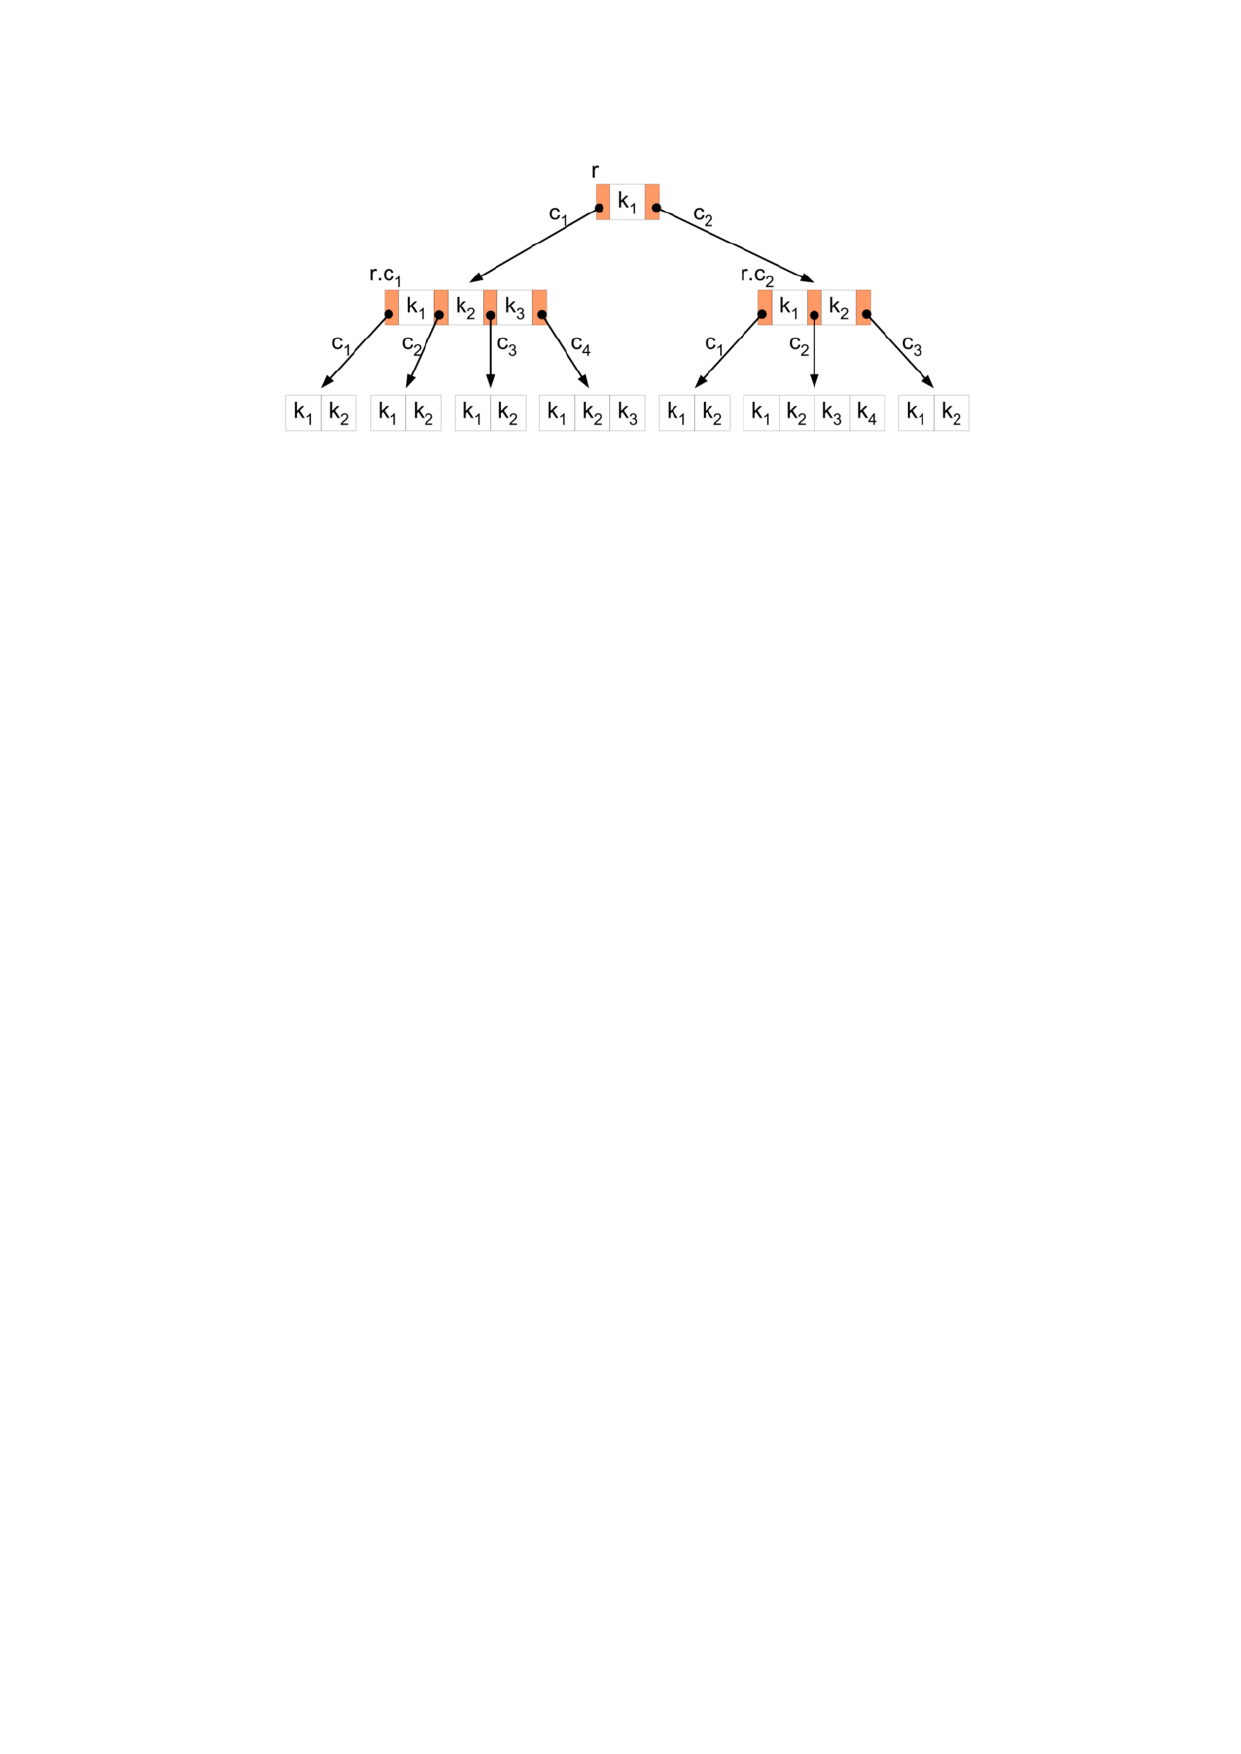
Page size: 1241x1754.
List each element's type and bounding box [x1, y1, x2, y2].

picture [248, 150, 992, 465]
